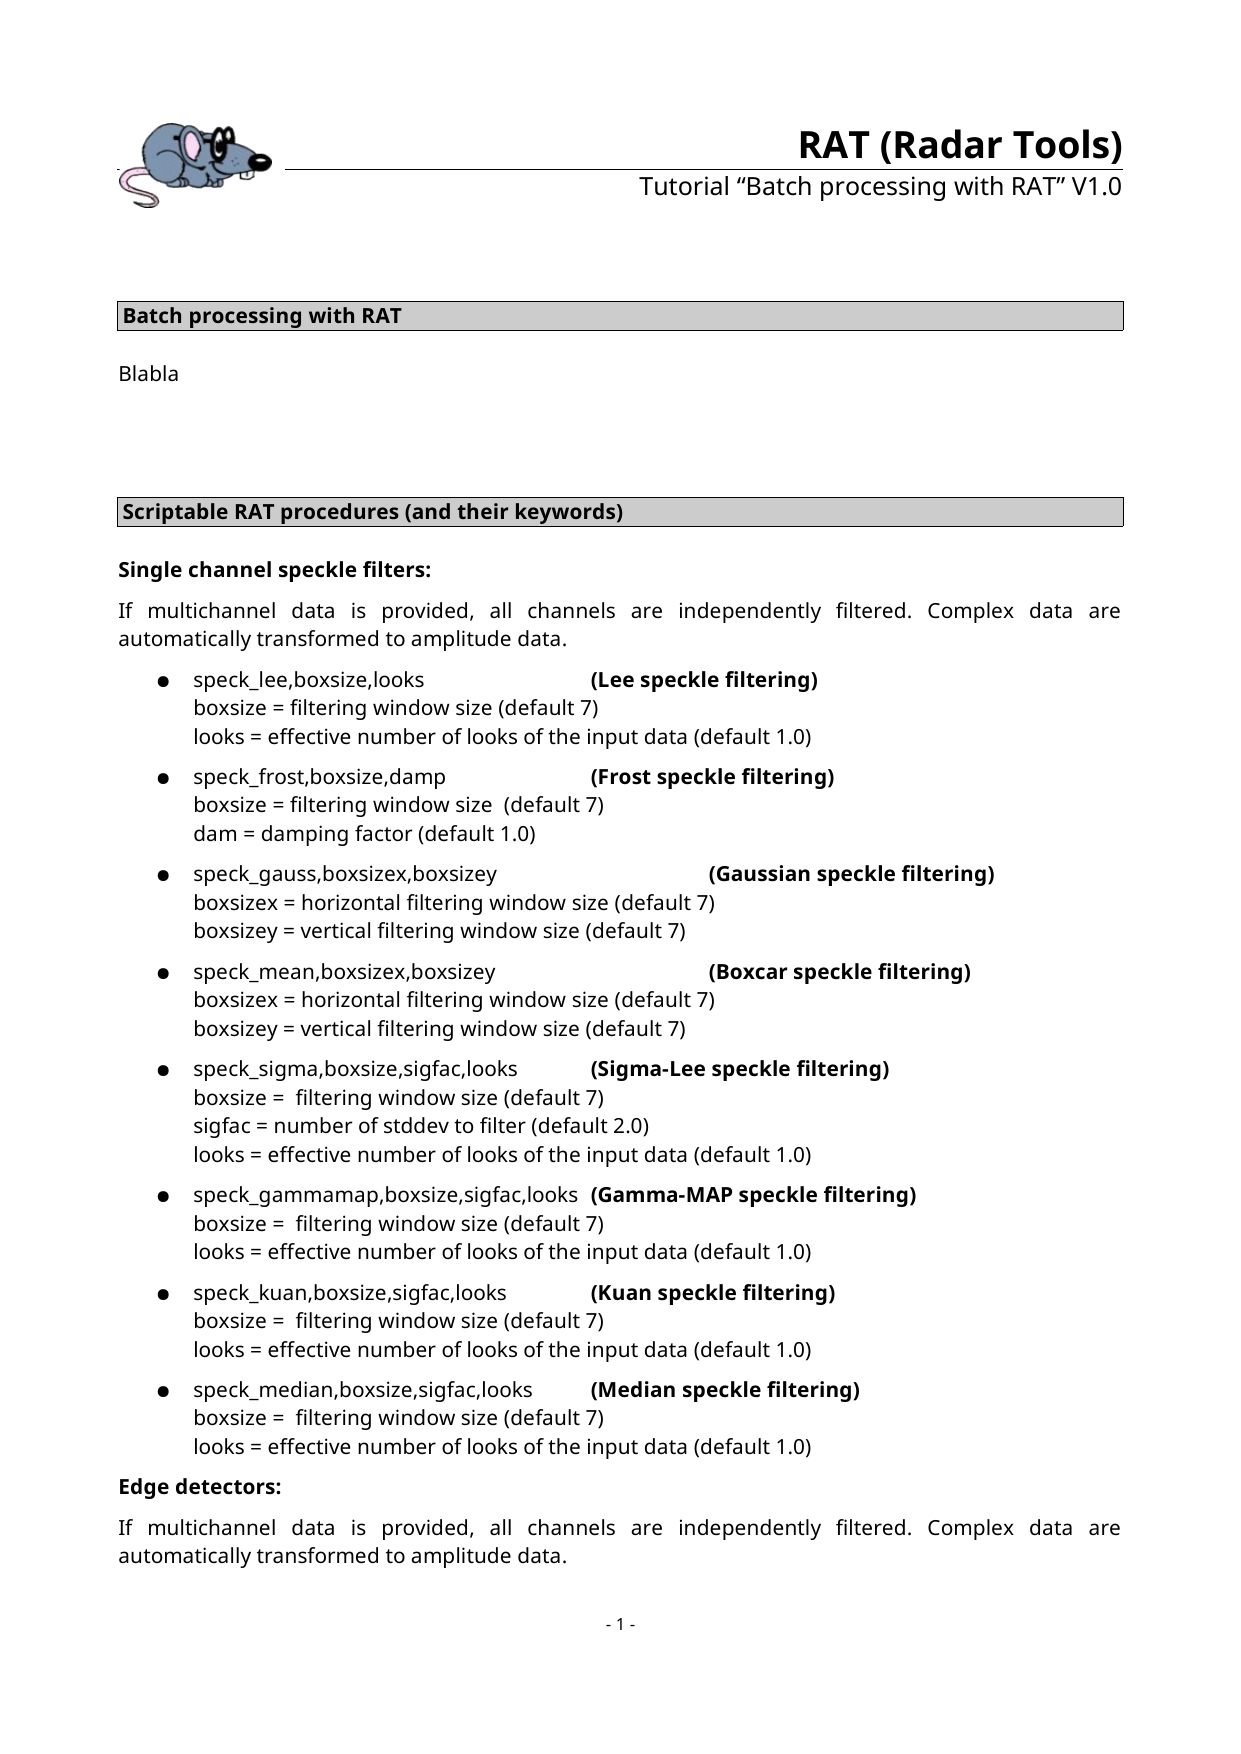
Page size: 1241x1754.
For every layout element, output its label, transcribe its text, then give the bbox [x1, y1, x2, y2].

text Blabla [118, 359, 1123, 388]
text RAT (Radar Tools) [117, 118, 1123, 169]
text If multichannel data is provided, all channels are independently filtered. Complex data are automatically transformed to amplitude data. [118, 596, 1123, 653]
list speck_mean,boxsizex,boxsizey (Boxcar speckle filtering) boxsizex = horizontal filtering window size (default 7) boxsizey = vertical filtering window size (default 7) [156, 957, 1123, 1042]
list speck_gauss,boxsizex,boxsizey (Gaussian speckle filtering) boxsizex = horizontal filtering window size (default 7) boxsizey = vertical filtering window size (default 7) [156, 859, 1123, 945]
text Tutorial “Batch processing with RAT” V1.0 [285, 170, 1123, 203]
list speck_gammamap,boxsize,sigfac,looks (Gamma-MAP speckle filtering) boxsize = filtering window size (default 7) looks = effective number of looks of the input data (default 1.0) [156, 1180, 1123, 1266]
text Batch processing with RAT [118, 302, 1123, 330]
picture [119, 123, 272, 208]
list speck_kuan,boxsize,sigfac,looks (Kuan speckle filtering) boxsize = filtering window size (default 7) looks = effective number of looks of the input data (default 1.0) [156, 1277, 1123, 1363]
text Single channel speckle filters: [118, 555, 1123, 584]
list speck_lee,boxsize,looks (Lee speckle filtering) boxsize = filtering window size (default 7) looks = effective number of looks of the input data (default 1.0) [156, 664, 1123, 750]
list speck_frost,boxsize,damp (Frost speckle filtering) boxsize = filtering window size (default 7) dam = damping factor (default 1.0) [156, 762, 1123, 847]
text Scriptable RAT procedures (and their keywords) [118, 498, 1123, 526]
text If multichannel data is provided, all channels are independently filtered. Complex data are automatically transformed to amplitude data. [118, 1512, 1123, 1569]
text Edge detectors: [118, 1472, 1123, 1501]
list speck_median,boxsize,sigfac,looks (Median speckle filtering) boxsize = filtering window size (default 7) looks = effective number of looks of the input data (default 1.0) [156, 1375, 1123, 1460]
list speck_sigma,boxsize,sigfac,looks (Sigma-Lee speckle filtering) boxsize = filtering window size (default 7) sigfac = number of stddev to filter (default 2.0) looks = effective number of looks of the input data (default 1.0) [156, 1054, 1123, 1168]
